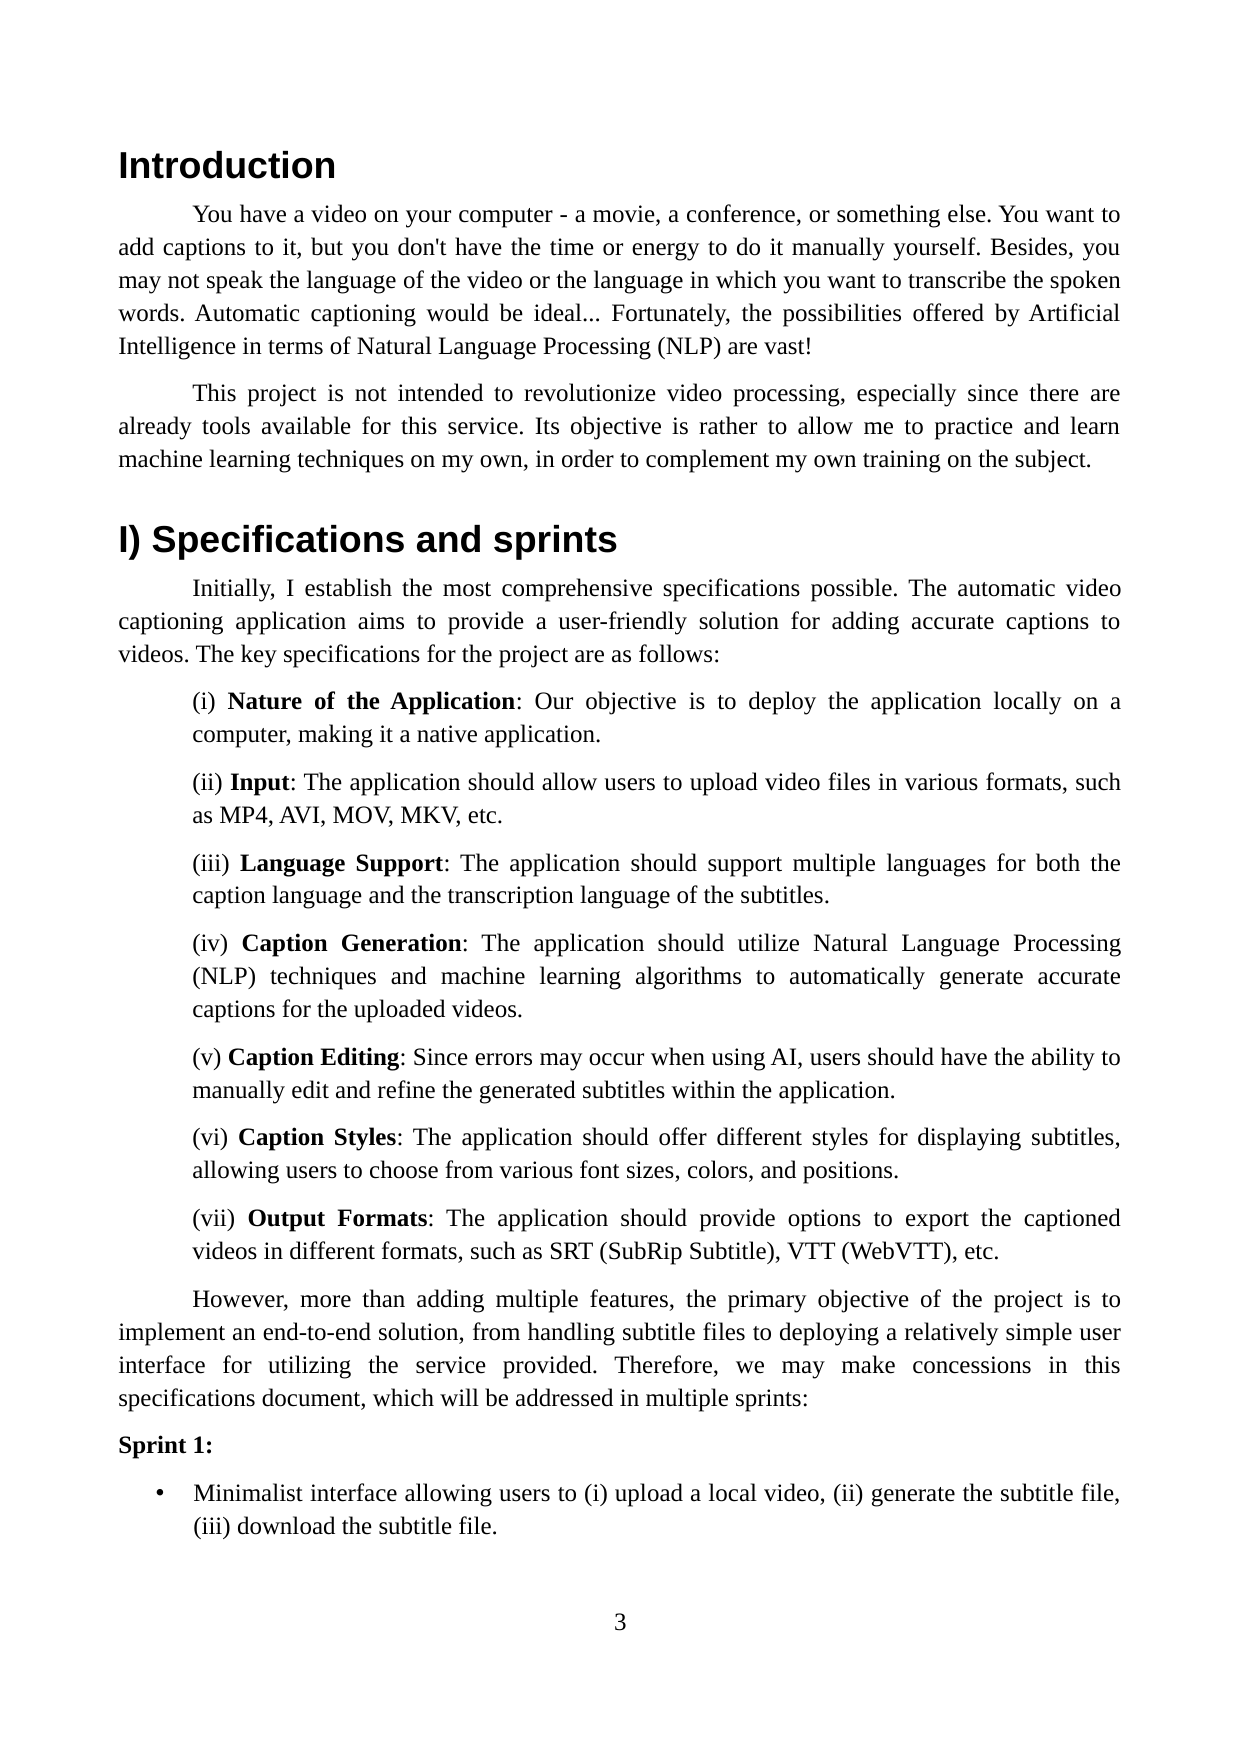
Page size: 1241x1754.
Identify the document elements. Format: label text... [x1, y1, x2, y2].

text (ii) Input: The application should allow users to upload video files in various formats, such as MP4, AVI, MOV, MKV, etc. [192, 767, 1122, 829]
text Sprint 1: [118, 1430, 1122, 1459]
text (vii) Output Formats: The application should provide options to export the captioned videos in different formats, such as SRT (SubRip Subtitle), VTT (WebVTT), etc. [192, 1203, 1122, 1265]
text (iii) Language Support: The application should support multiple languages for both the caption language and the transcription language of the subtitles. [192, 848, 1122, 909]
text (iv) Caption Generation: The application should utilize Natural Language Processing (NLP) techniques and machine learning algorithms to automatically generate accurate captions for the uploaded videos. [192, 928, 1122, 1023]
subtitle Introduction [118, 143, 1122, 186]
text However, more than adding multiple features, the primary objective of the project is to implement an end-to-end solution, from handling subtitle files to deploying a relatively simple user interface for utilizing the service provided. Therefore, we may make concessions in this specifications document, which will be addressed in multiple sprints: [118, 1284, 1122, 1412]
text (vi) Caption Styles: The application should offer different styles for displaying subtitles, allowing users to choose from various font sizes, colors, and positions. [192, 1122, 1122, 1184]
text You have a video on your computer - a movie, a conference, or something else. You want to add captions to it, but you don't have the time or energy to do it manually yourself. Besides, you may not speak the language of the video or the language in which you want to transcribe the spoken words. Automatic captioning would be ideal... Fortunately, the possibilities offered by Artificial Intelligence in terms of Natural Language Processing (NLP) are vast! [118, 199, 1122, 359]
subtitle I) Specifications and sprints [118, 517, 1122, 560]
text Initially, I establish the most comprehensive specifications possible. The automatic video captioning application aims to provide a user-friendly solution for adding accurate captions to videos. The key specifications for the project are as follows: [118, 573, 1122, 667]
text (v) Caption Editing: Since errors may occur when using AI, users should have the ability to manually edit and refine the generated subtitles within the application. [192, 1042, 1122, 1104]
text This project is not intended to revolutionize video processing, especially since there are already tools available for this service. Its objective is rather to allow me to practice and learn machine learning techniques on my own, in order to complement my own training on the subject. [118, 378, 1122, 473]
text (i) Nature of the Application: Our objective is to deploy the application locally on a computer, making it a native application. [192, 686, 1122, 748]
list Minimalist interface allowing users to (i) upload a local video, (ii) generate the subtitle file, (iii) download the subtitle file. [156, 1478, 1122, 1540]
